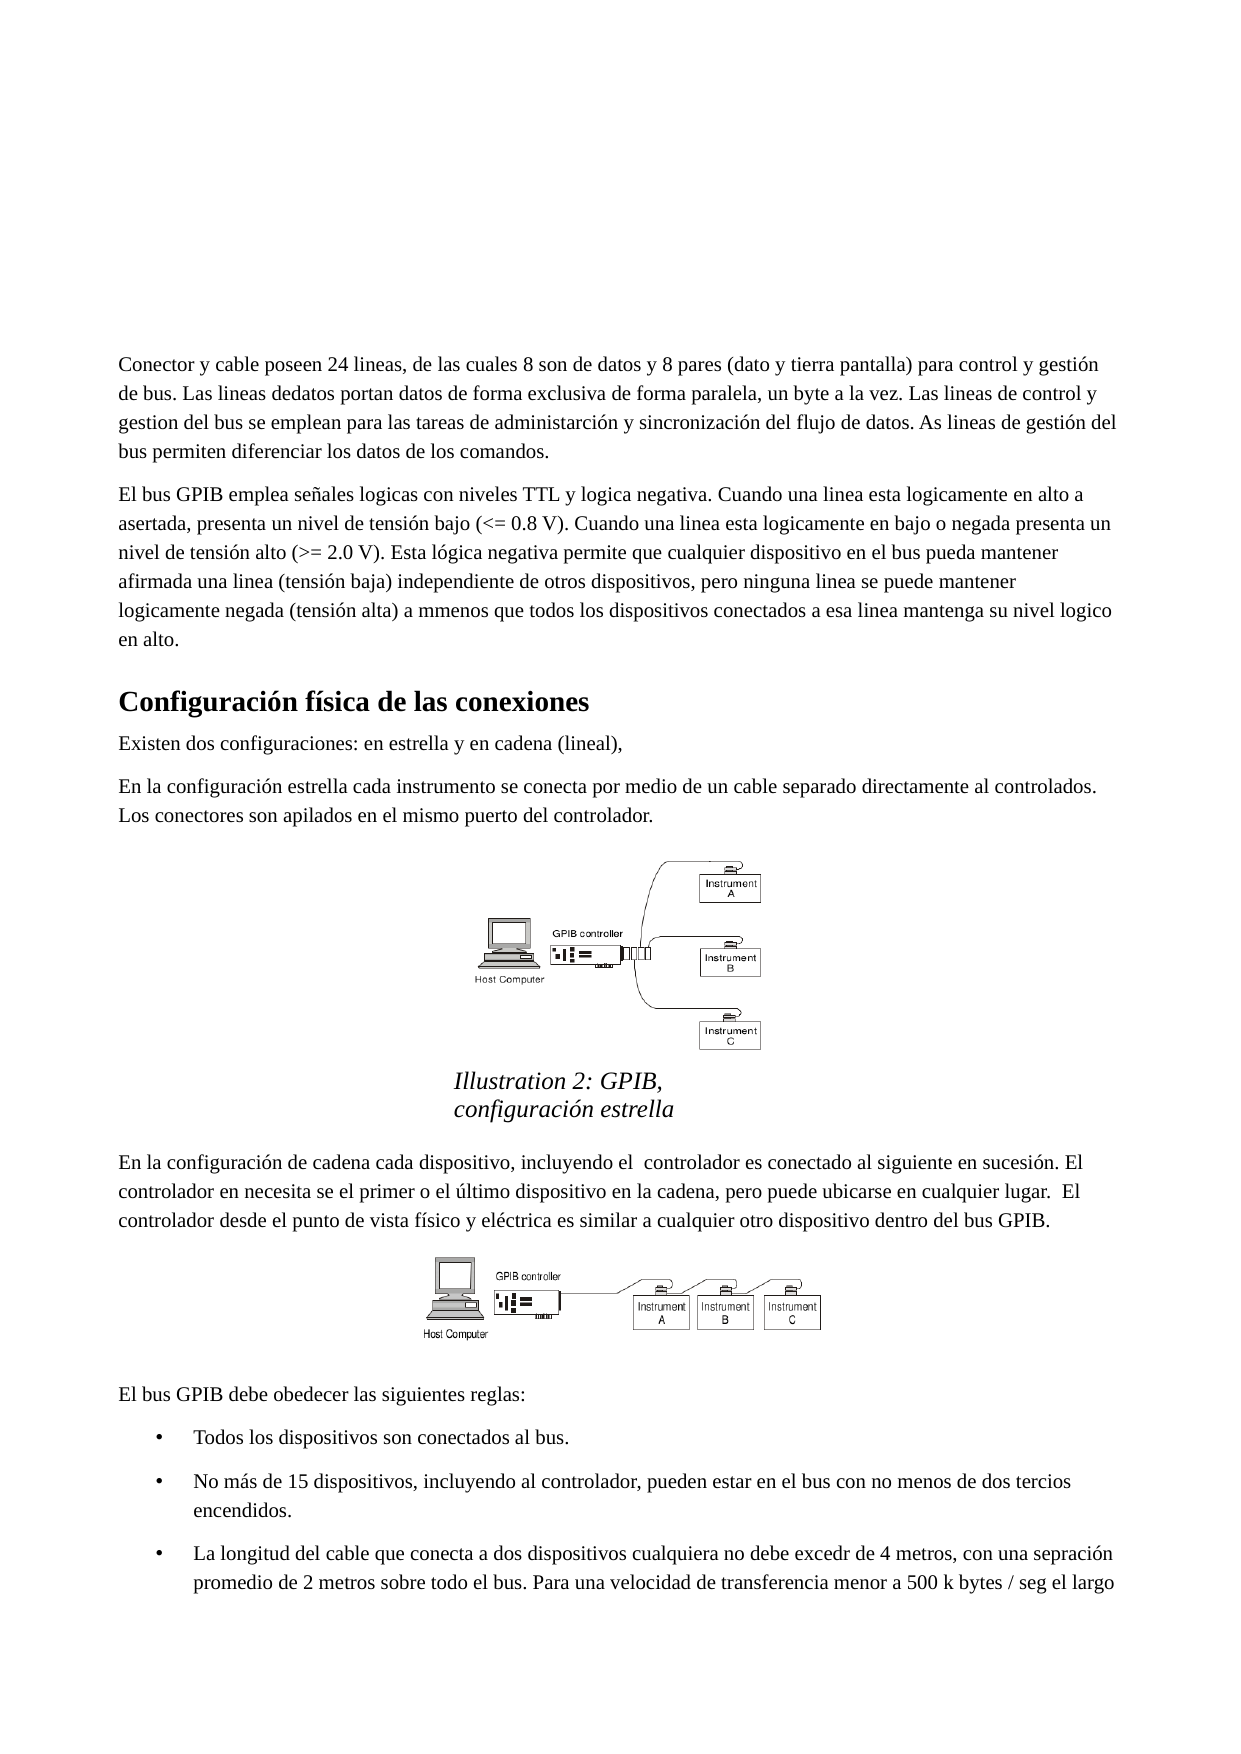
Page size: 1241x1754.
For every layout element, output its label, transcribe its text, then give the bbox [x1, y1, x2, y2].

text En la configuración de cadena cada dispositivo, incluyendo el controlador es conectado al siguiente en sucesión. El controlador en necesita se el primer o el último dispositivo en la cadena, pero puede ubicarse en cualquier lugar. El controlador desde el punto de vista físico y eléctrica es similar a cualquier otro dispositivo dentro del bus GPIB. [118, 1150, 1122, 1232]
text Existen dos configuraciones: en estrella y en cadena (lineal), [118, 731, 1122, 754]
text Conector y cable poseen 24 lineas, de las cuales 8 son de datos y 8 pares (dato y tierra pantalla) para control y gestión de bus. Las lineas dedatos portan datos de forma exclusiva de forma paralela, un byte a la vez. Las lineas de control y gestion del bus se emplean para las tareas de administarción y sincronización del flujo de datos. As lineas de gestión del bus permiten diferenciar los datos de los comandos. [118, 352, 1122, 463]
picture [458, 858, 787, 1061]
text En la configuración estrella cada instrumento se conecta por medio de un cable separado directamente al controlados. Los conectores son apilados en el mismo puerto del controlador. [118, 774, 1122, 827]
list La longitud del cable que conecta a dos dispositivos cualquiera no debe excedr de 4 metros, con una sepración promedio de 2 metros sobre todo el bus. Para una velocidad de transferencia menor a 500 k bytes / seg el largo [156, 1541, 1122, 1594]
list No más de 15 dispositivos, incluyendo al controlador, pueden estar en el bus con no menos de dos tercios encendidos. [156, 1469, 1122, 1522]
text El bus GPIB debe obedecer las siguientes reglas: [118, 1382, 1122, 1406]
text Illustration 2: GPIB, configuración estrella [454, 859, 787, 1123]
subtitle Configuración física de las conexiones [118, 684, 1122, 718]
list Todos los dispositivos son conectados al bus. [156, 1425, 1122, 1449]
picture [410, 1251, 830, 1360]
text El bus GPIB emplea señales logicas con niveles TTL y logica negativa. Cuando una linea esta logicamente en alto a asertada, presenta un nivel de tensión bajo (<= 0.8 V). Cuando una linea esta logicamente en bajo o negada presenta un nivel de tensión alto (>= 2.0 V). Esta lógica negativa permite que cualquier dispositivo en el bus pueda mantener afirmada una linea (tensión baja) independiente de otros dispositivos, pero ninguna linea se puede mantener logicamente negada (tensión alta) a mmenos que todos los dispositivos conectados a esa linea mantenga su nivel logico en alto. [118, 482, 1122, 651]
